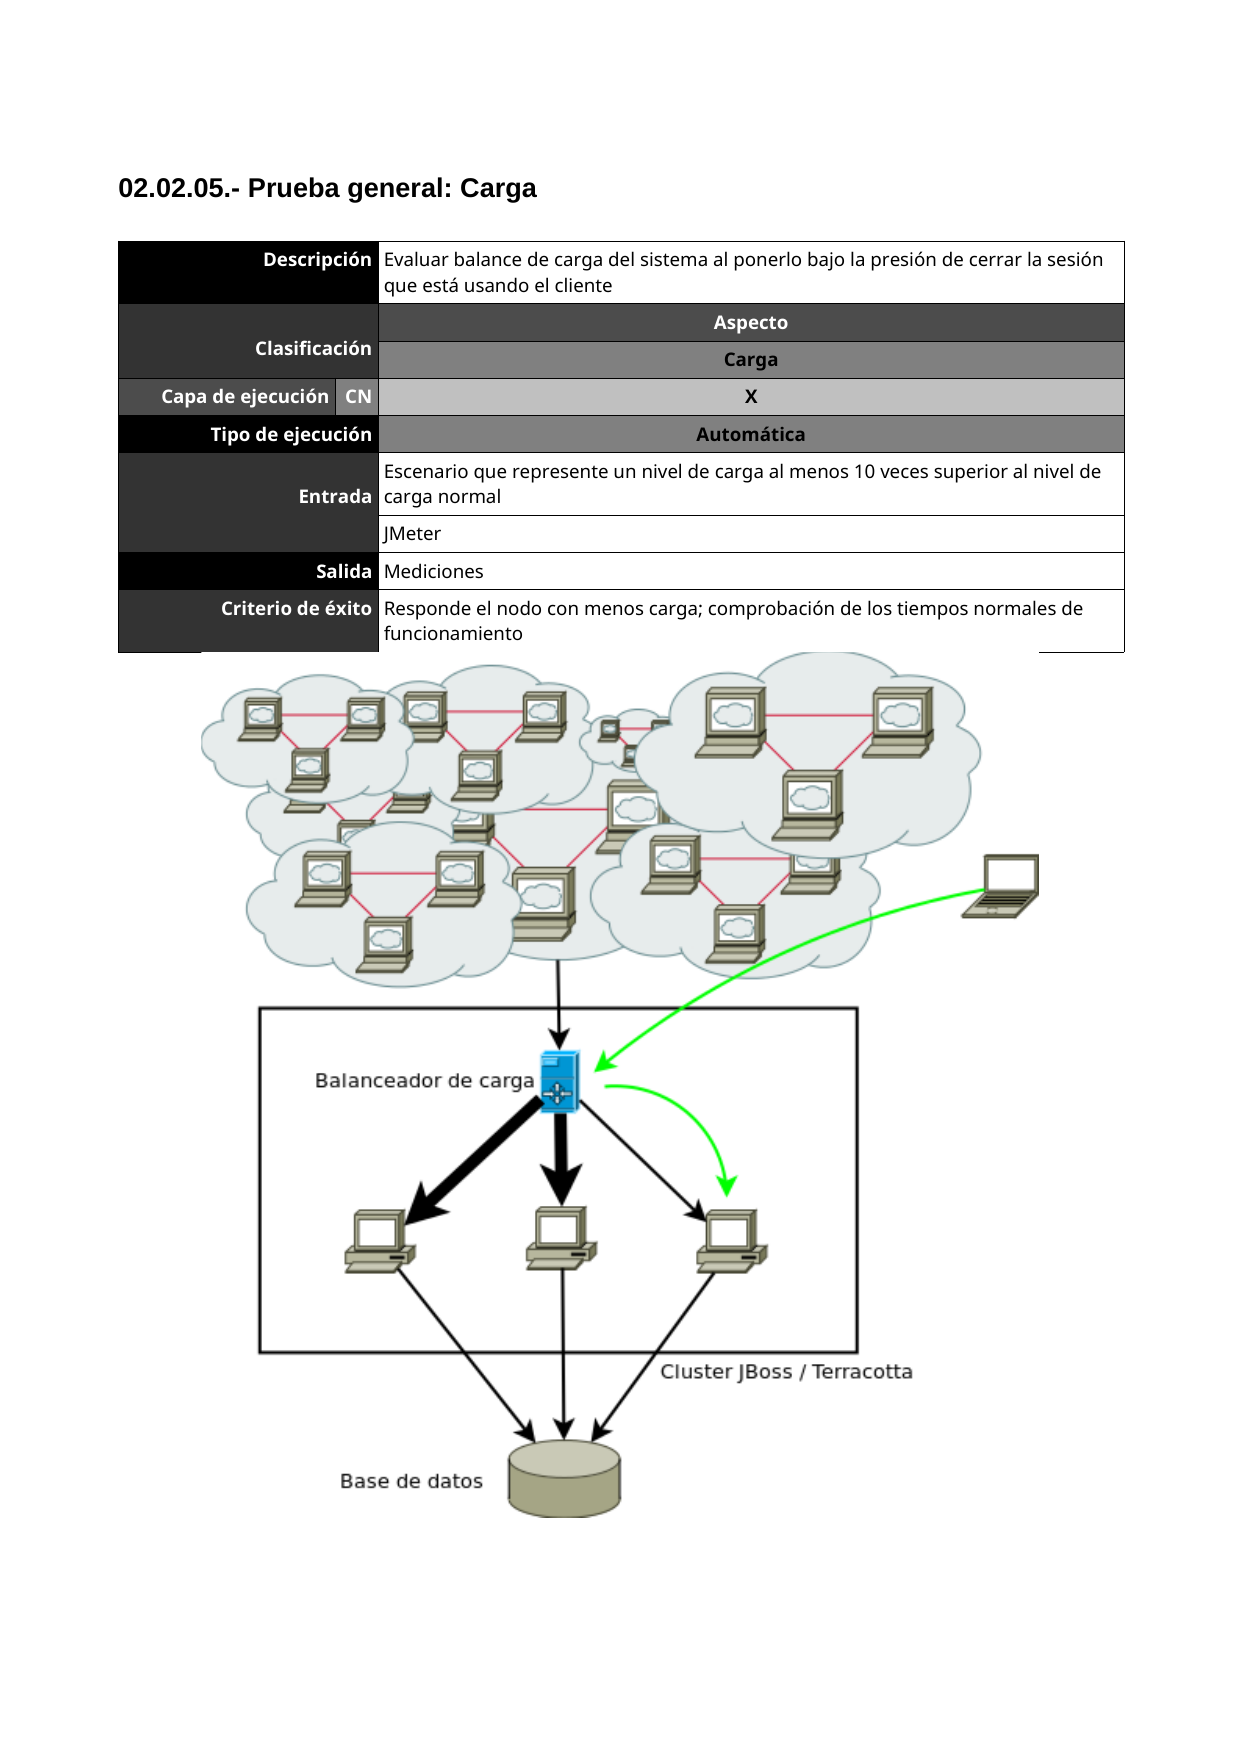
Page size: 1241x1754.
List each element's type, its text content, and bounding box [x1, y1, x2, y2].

subtitle 02.02.05.- Prueba general: Carga [118, 172, 1122, 203]
table_cell JMeter [379, 516, 1124, 552]
table_cell Tipo de ejecución [119, 416, 378, 452]
table_cell Clasificación [119, 304, 378, 378]
table_cell Automática [379, 416, 1124, 452]
table_cell Entrada [119, 453, 378, 552]
table_cell X [379, 379, 1124, 415]
table_cell Criterio de éxito [119, 590, 378, 652]
table_cell Escenario que represente un nivel de carga al menos 10 veces superior al nivel de carga normal [379, 453, 1124, 515]
table_cell Mediciones [379, 553, 1124, 589]
table_cell Capa de ejecución [119, 379, 335, 415]
picture [201, 652, 1039, 1518]
table_cell Aspecto [379, 304, 1124, 341]
table_header Evaluar balance de carga del sistema al ponerlo bajo la presión de cerrar la sesión que está usando el cliente [379, 242, 1124, 303]
table_cell Responde el nodo con menos carga; comprobación de los tiempos normales de funcionamiento [379, 590, 1124, 652]
table_cell CN [336, 379, 378, 415]
table_cell Salida [119, 553, 378, 589]
table_header Descripción [119, 242, 378, 303]
table_cell Carga [379, 342, 1124, 378]
